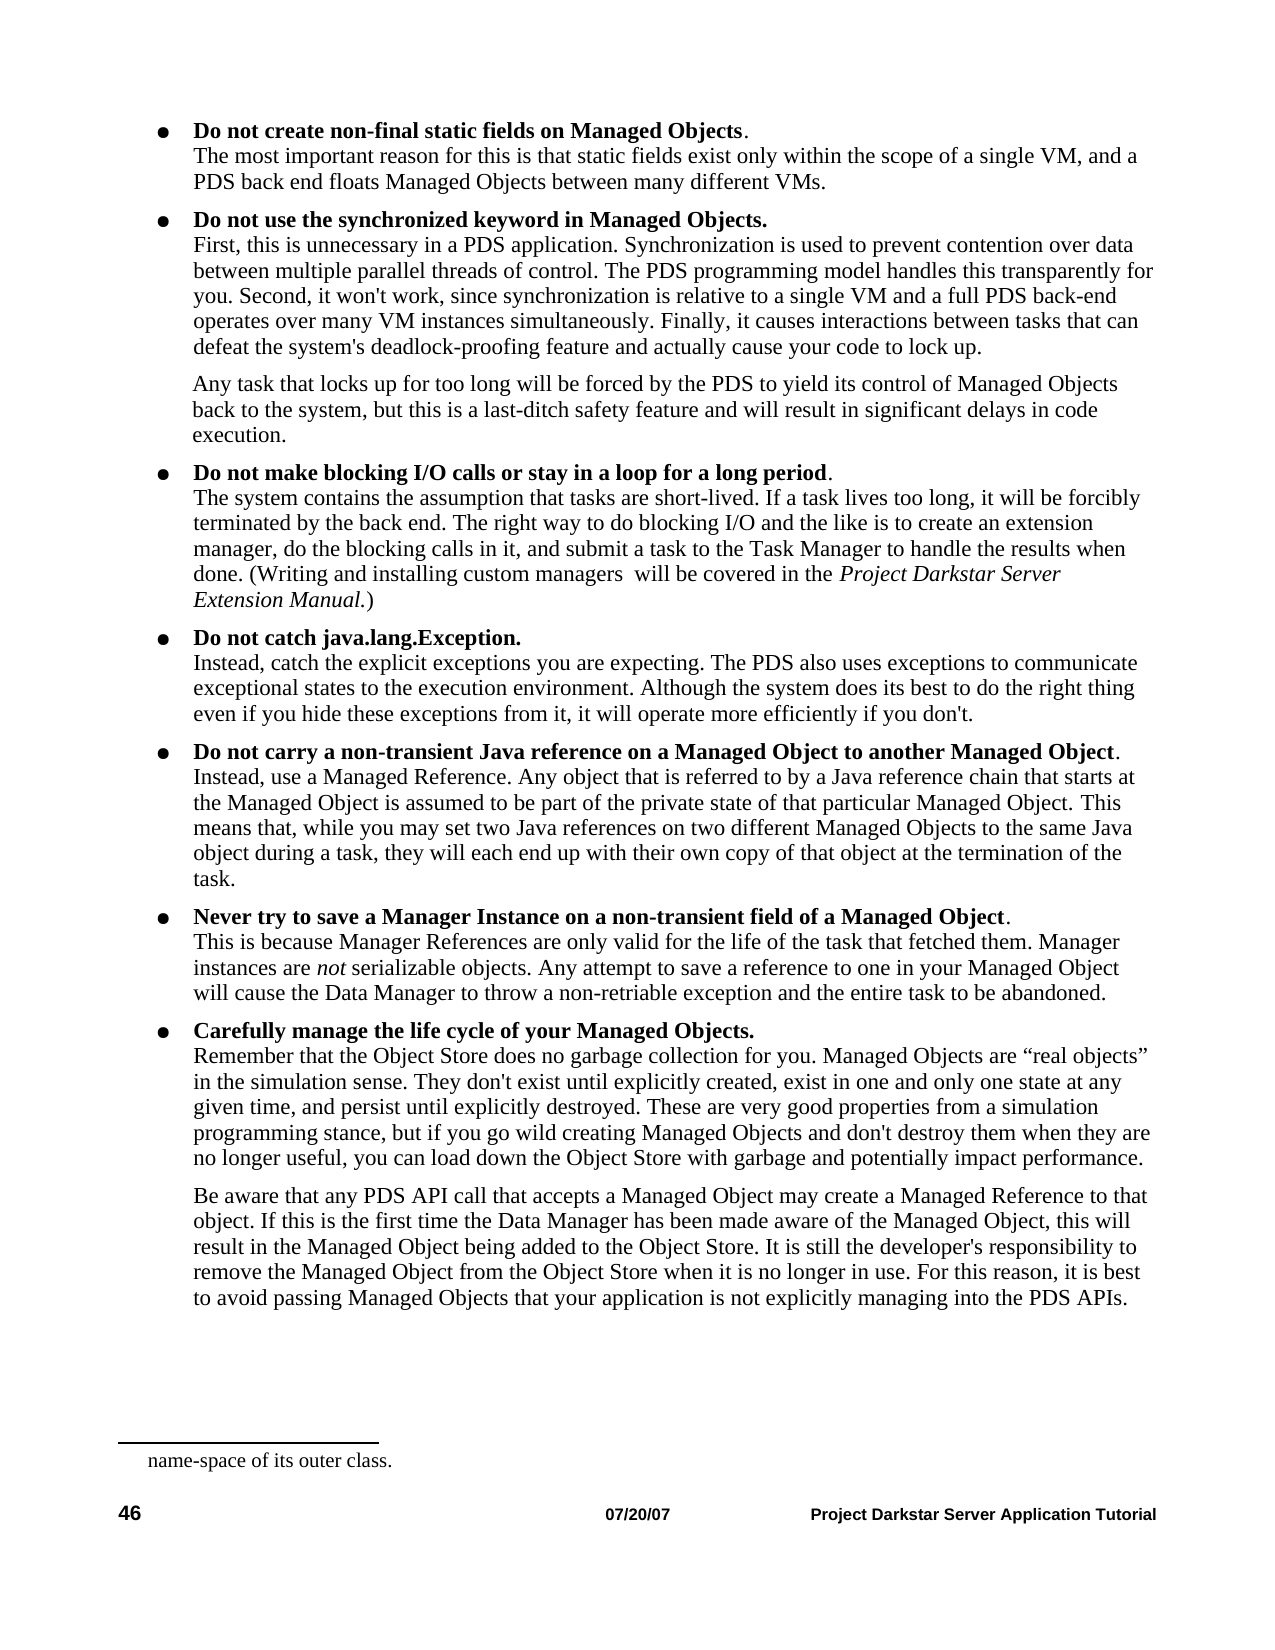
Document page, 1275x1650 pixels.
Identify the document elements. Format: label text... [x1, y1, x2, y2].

list Do not catch java.lang.Exception. Instead, catch the explicit exceptions you are expecting. The PDS also uses exceptions to communicate exceptional states to the execution environment. Although the system does its best to do the right thing even if you hide these exceptions from it, it will operate more efficiently if you don't. [156, 624, 1157, 726]
list Do not make blocking I/O calls or stay in a loop for a long period. The system contains the assumption that tasks are short-lived. If a task lives too long, it will be forcibly terminated by the back end. The right way to do blocking I/O and the like is to create an extension manager, do the blocking calls in it, and submit a task to the Task Manager to handle the results when done. (Writing and installing custom managers will be covered in the Project Darkstar Server Extension Manual.) [156, 459, 1157, 612]
list Never try to save a Manager Instance on a non-transient field of a Managed Object. This is because Manager References are only valid for the life of the task that fetched them. Manager instances are not serializable objects. Any attempt to save a reference to one in your Managed Object will cause the Data Manager to throw a non-retriable exception and the entire task to be abandoned. [156, 904, 1157, 1005]
list Do not use the synchronized keyword in Managed Objects. First, this is unnecessary in a PDS application. Synchronization is used to prevent contention over data between multiple parallel threads of control. The PDS programming model handles this transparently for you. Second, it won't work, since synchronization is relative to a single VM and a full PDS back-end operates over many VM instances simultaneously. Finally, it causes interactions between tasks that can defeat the system's deadlock-proofing feature and actually cause your code to lock up. [156, 207, 1157, 359]
list Do not carry a non-transient Java reference on a Managed Object to another Managed Object. Instead, use a Managed Reference. Any object that is referred to by a Java reference chain that starts at the Managed Object is assumed to be part of the private state of that particular Managed Object. This means that, while you may set two Java references on two different Managed Objects to the same Java object during a task, they will each end up with their own copy of that object at the termination of the task. [156, 739, 1157, 891]
list Do not create non-final static fields on Managed Objects. The most important reason for this is that static fields exist only within the scope of a single VM, and a PDS back end floats Managed Objects between many different VMs. [156, 118, 1157, 194]
list Carefully manage the life cycle of your Managed Objects. Remember that the Object Store does no garbage collection for you. Managed Objects are “real objects” in the simulation sense. They don't exist until explicitly created, exist in one and only one state at any given time, and persist until explicitly destroyed. These are very good properties from a simulation programming stance, but if you go wild creating Managed Objects and don't destroy them when they are no longer useful, you can load down the Object Store with garbage and potentially impact performance. [156, 1018, 1157, 1170]
text Any task that locks up for too long will be forced by the PDS to yield its control of Managed Objects back to the system, but this is a last-ditch safety feature and will result in significant delays in code execution. [192, 371, 1157, 448]
list name-space of its outer class. [118, 1449, 1157, 1472]
list Be aware that any PDS API call that accepts a Managed Object may create a Managed Reference to that object. If this is the first time the Data Manager has been made aware of the Managed Object, this will result in the Managed Object being added to the Object Store. It is still the developer's responsibility to remove the Managed Object from the Object Store when it is no longer in use. For this reason, it is best to avoid passing Managed Objects that your application is not explicitly managing into the PDS APIs. [156, 1183, 1157, 1310]
